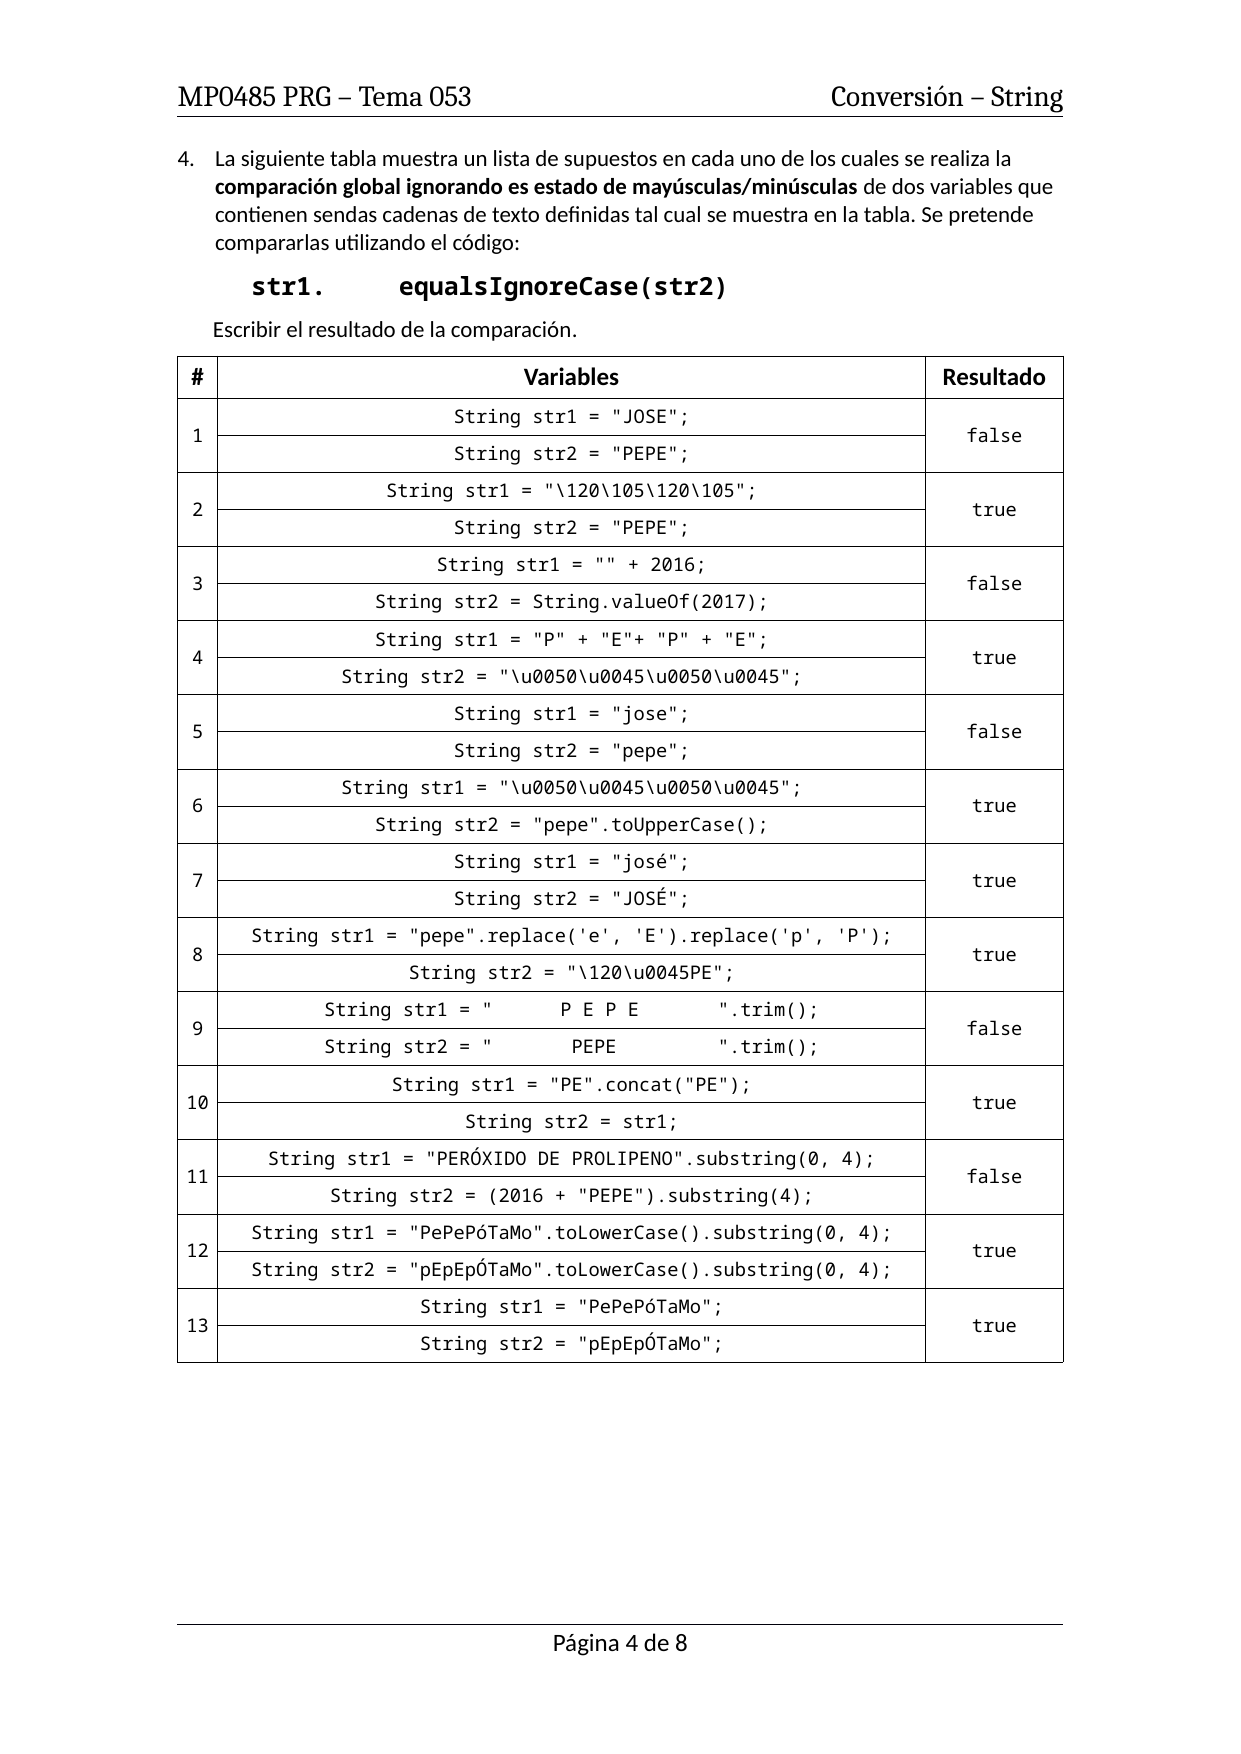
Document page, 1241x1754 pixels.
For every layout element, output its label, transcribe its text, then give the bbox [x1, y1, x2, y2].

table_cell String str1 = "josé"; [218, 844, 925, 880]
table_cell false [926, 547, 1063, 620]
table_cell 6 [178, 770, 217, 843]
table_cell true [926, 621, 1063, 694]
table_cell true [926, 1215, 1063, 1288]
table_cell String str1 = "P" + "E"+ "P" + "E"; [218, 621, 925, 657]
table_cell String str2 = " PEPE ".trim(); [218, 1029, 925, 1065]
table_cell 7 [178, 844, 217, 917]
table_cell String str1 = "PE".concat("PE"); [218, 1066, 925, 1102]
table_cell String str1 = "\u0050\u0045\u0050\u0045"; [218, 770, 925, 806]
table_cell false [926, 992, 1063, 1065]
table_cell String str2 = "pEpEpÓTaMo".toLowerCase().substring(0, 4); [218, 1252, 925, 1288]
table_cell String str1 = "" + 2016; [218, 547, 925, 583]
table_header # [178, 357, 217, 398]
table_cell String str1 = "jose"; [218, 695, 925, 731]
table_cell String str1 = "JOSE"; [218, 399, 925, 435]
table_cell false [926, 695, 1063, 768]
table_cell false [926, 399, 1063, 472]
table_cell 13 [178, 1289, 217, 1362]
table_cell 9 [178, 992, 217, 1065]
table_cell 1 [178, 399, 217, 472]
table_cell String str2 = "pepe"; [218, 732, 925, 768]
table_cell 10 [178, 1066, 217, 1139]
table_cell String str1 = "pepe".replace('e', 'E').replace('p', 'P'); [218, 918, 925, 954]
text str1. equalsIgnoreCase(str2) [251, 268, 1063, 302]
table_cell 8 [178, 918, 217, 991]
list La siguiente tabla muestra un lista de supuestos en cada uno de los cuales se realiza la comparación global ignorando es estado de mayúsculas/minúsculas de dos variables que contienen sendas cadenas de texto definidas tal cual se muestra en la tabla. Se pretende compararlas utilizando el código: [177, 144, 1063, 256]
table_cell true [926, 844, 1063, 917]
table_cell true [926, 770, 1063, 843]
table_cell true [926, 473, 1063, 546]
table_cell false [926, 1140, 1063, 1213]
table_cell String str1 = "\120\105\120\105"; [218, 473, 925, 509]
table_cell 2 [178, 473, 217, 546]
table_cell String str1 = "PePePóTaMo"; [218, 1289, 925, 1325]
table_cell true [926, 1066, 1063, 1139]
table_cell String str2 = String.valueOf(2017); [218, 584, 925, 620]
table_cell 12 [178, 1215, 217, 1288]
table_cell true [926, 918, 1063, 991]
table_cell String str1 = "PePePóTaMo".toLowerCase().substring(0, 4); [218, 1215, 925, 1251]
table_cell String str2 = "pEpEpÓTaMo"; [218, 1326, 925, 1362]
table_header Resultado [926, 357, 1063, 398]
table_header Variables [218, 357, 925, 398]
table_cell 3 [178, 547, 217, 620]
text Escribir el resultado de la comparación. [213, 315, 1063, 343]
table_cell String str2 = "pepe".toUpperCase(); [218, 807, 925, 843]
table_cell String str1 = "PERÓXIDO DE PROLIPENO".substring(0, 4); [218, 1140, 925, 1176]
table_cell String str2 = "\120\u0045PE"; [218, 955, 925, 991]
table_cell String str1 = " P E P E ".trim(); [218, 992, 925, 1028]
table_cell String str2 = (2016 + "PEPE").substring(4); [218, 1177, 925, 1213]
table_cell String str2 = "\u0050\u0045\u0050\u0045"; [218, 658, 925, 694]
table_cell String str2 = "PEPE"; [218, 436, 925, 472]
table_cell true [926, 1289, 1063, 1362]
table_cell 11 [178, 1140, 217, 1213]
table_cell 5 [178, 695, 217, 768]
table_cell 4 [178, 621, 217, 694]
table_cell String str2 = "PEPE"; [218, 510, 925, 546]
table_cell String str2 = "JOSÉ"; [218, 881, 925, 917]
table_cell String str2 = str1; [218, 1103, 925, 1139]
